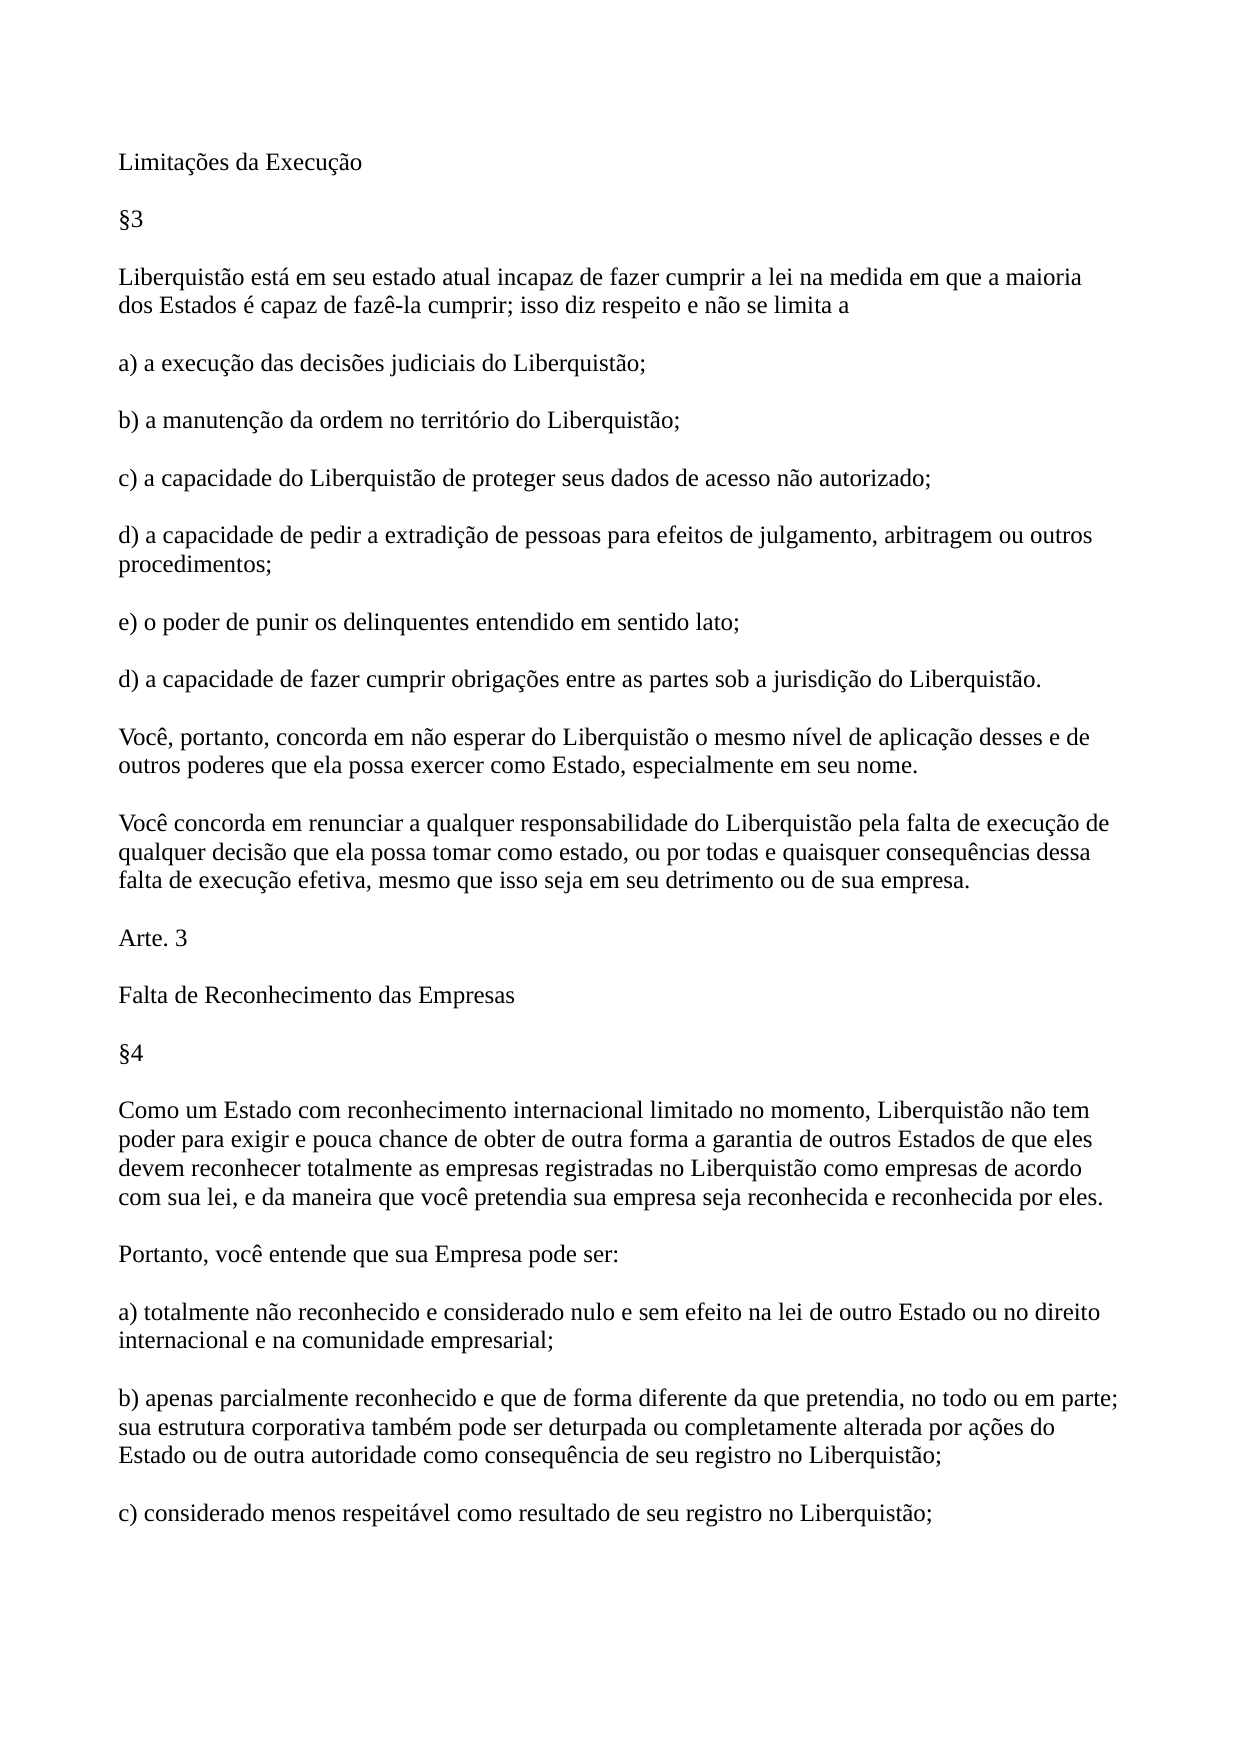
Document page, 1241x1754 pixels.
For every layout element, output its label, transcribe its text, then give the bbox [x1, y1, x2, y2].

text a) totalmente não reconhecido e considerado nulo e sem efeito na lei de outro Estado ou no direito internacional e na comunidade empresarial; [118, 1297, 1122, 1354]
text Como um Estado com reconhecimento internacional limitado no momento, Liberquistão não tem poder para exigir e pouca chance de obter de outra forma a garantia de outros Estados de que eles devem reconhecer totalmente as empresas registradas no Liberquistão como empresas de acordo com sua lei, e da maneira que você pretendia sua empresa seja reconhecida e reconhecida por eles. [118, 1096, 1122, 1211]
text §3 [118, 204, 1122, 233]
text Você concorda em renunciar a qualquer responsabilidade do Liberquistão pela falta de execução de qualquer decisão que ela possa tomar como estado, ou por todas e quaisquer consequências dessa falta de execução efetiva, mesmo que isso seja em seu detrimento ou de sua empresa. [118, 808, 1122, 894]
text b) apenas parcialmente reconhecido e que de forma diferente da que pretendia, no todo ou em parte; sua estrutura corporativa também pode ser deturpada ou completamente alterada por ações do Estado ou de outra autoridade como consequência de seu registro no Liberquistão; [118, 1383, 1122, 1469]
text d) a capacidade de fazer cumprir obrigações entre as partes sob a jurisdição do Liberquistão. [118, 664, 1122, 693]
text Portanto, você entende que sua Empresa pode ser: [118, 1239, 1122, 1268]
text Você, portanto, concorda em não esperar do Liberquistão o mesmo nível de aplicação desses e de outros poderes que ela possa exercer como Estado, especialmente em seu nome. [118, 722, 1122, 779]
text d) a capacidade de pedir a extradição de pessoas para efeitos de julgamento, arbitragem ou outros procedimentos; [118, 521, 1122, 578]
text Arte. 3 [118, 923, 1122, 952]
text Limitações da Execução [118, 147, 1122, 176]
text c) considerado menos respeitável como resultado de seu registro no Liberquistão; [118, 1498, 1122, 1527]
text b) a manutenção da ordem no território do Liberquistão; [118, 406, 1122, 434]
text a) a execução das decisões judiciais do Liberquistão; [118, 348, 1122, 377]
text Falta de Reconhecimento das Empresas [118, 981, 1122, 1009]
text c) a capacidade do Liberquistão de proteger seus dados de acesso não autorizado; [118, 463, 1122, 492]
text §4 [118, 1038, 1122, 1067]
text e) o poder de punir os delinquentes entendido em sentido lato; [118, 607, 1122, 636]
text Liberquistão está em seu estado atual incapaz de fazer cumprir a lei na medida em que a maioria dos Estados é capaz de fazê-la cumprir; isso diz respeito e não se limita a [118, 262, 1122, 319]
